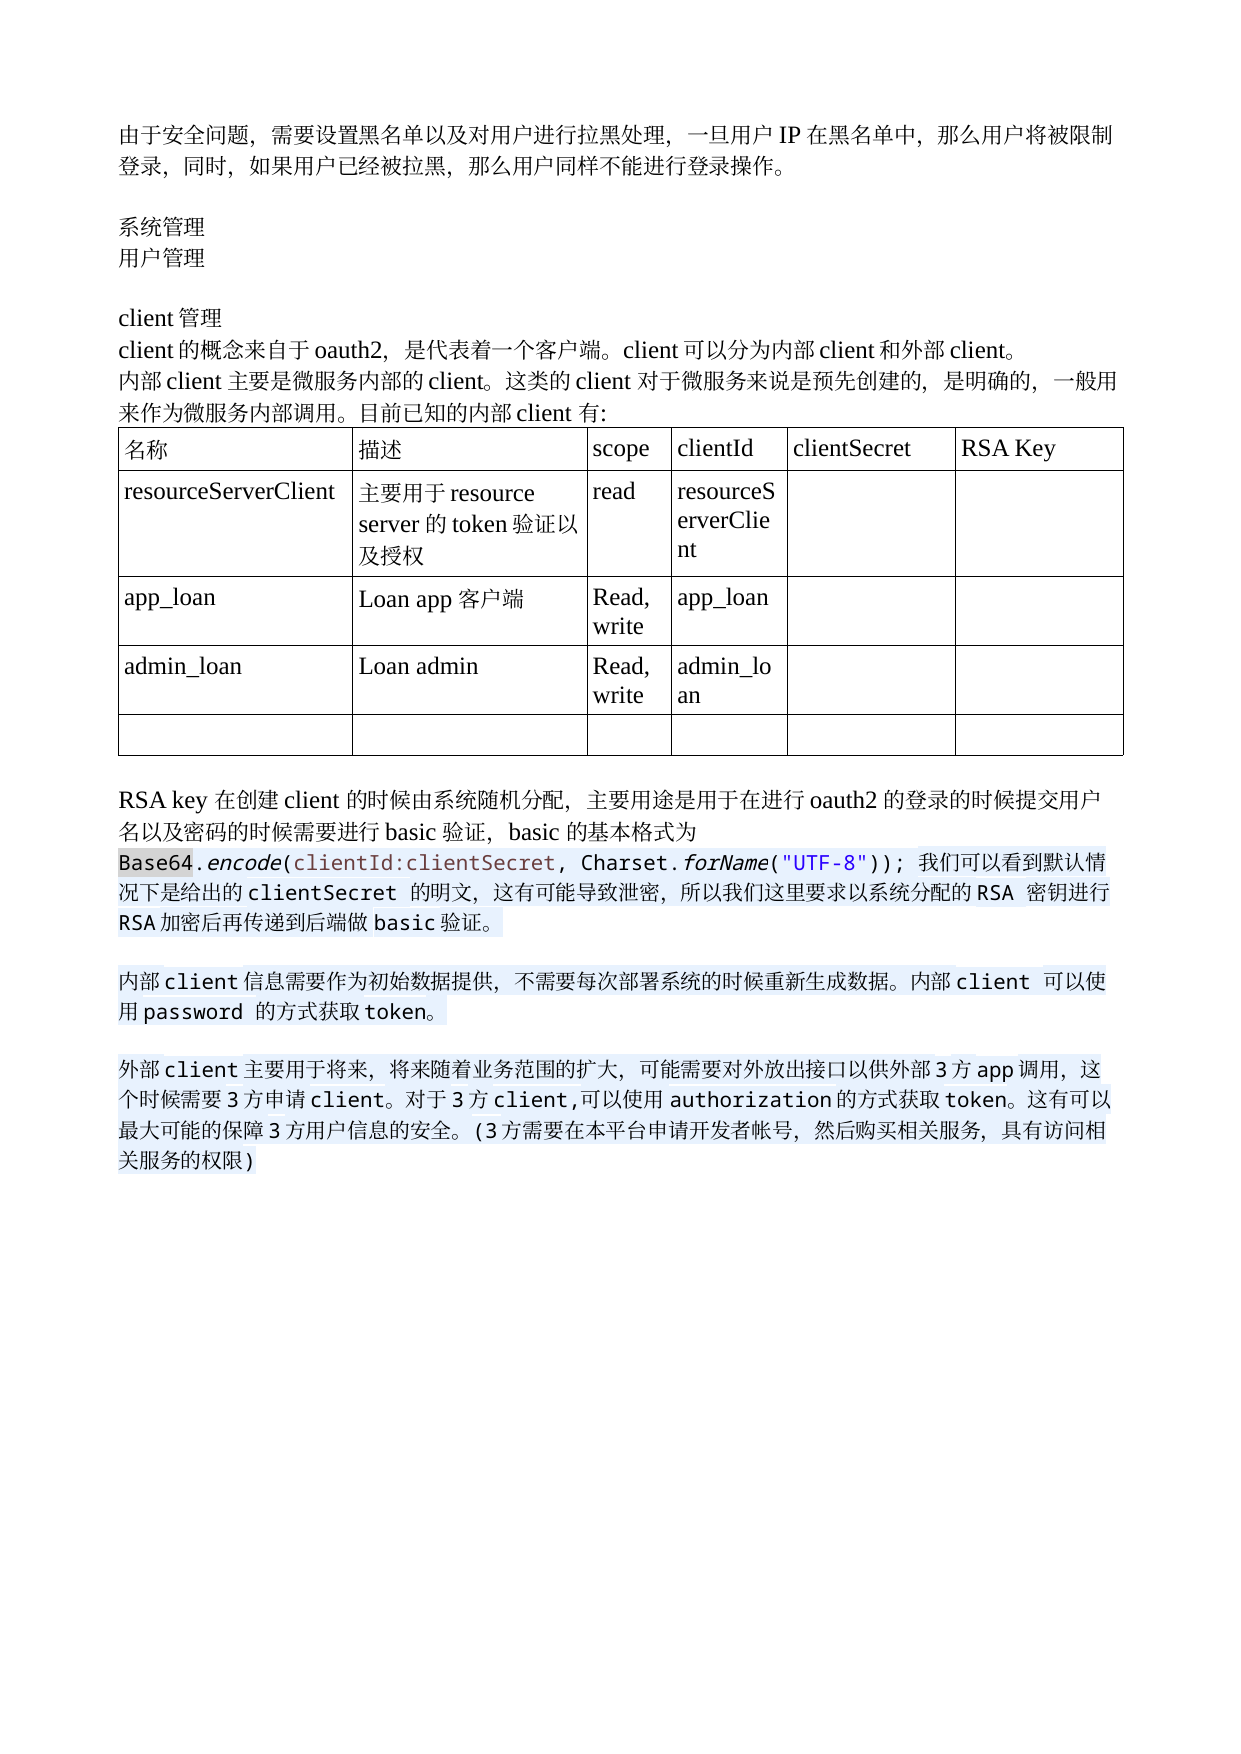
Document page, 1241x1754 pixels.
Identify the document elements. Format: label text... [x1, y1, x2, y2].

table_header clientId [672, 428, 787, 470]
table_cell [788, 577, 955, 645]
table_cell Read,write [588, 646, 671, 714]
text client的概念来自于oauth2，是代表着一个客户端。client可以分为内部client和外部client。 [118, 333, 1122, 364]
table_cell [788, 471, 955, 576]
table_cell Loan app 客户端 [353, 577, 587, 645]
table_cell admin_loan [119, 646, 352, 714]
text RSA key 在创建client 的时候由系统随机分配，主要用途是用于在进行oauth2 的登录的时候提交用户名以及密码的时候需要进行basic 验证，basic 的基本格式为 Base64.encode(clientId:clientSecret, Charset.forName("UTF-8")); 我们可以看到默认情况下是给出的clientSecret 的明文，这有可能导致泄密，所以我们这里要求以系统分配的RSA 密钥进行RSA加密后再传递到后端做 basic验证。 [118, 783, 1122, 937]
table_cell [788, 715, 955, 755]
table_cell [588, 715, 671, 755]
table_cell [672, 715, 787, 755]
table_header scope [588, 428, 671, 470]
table_cell [119, 715, 352, 755]
table_cell [956, 577, 1123, 645]
table_cell [353, 715, 587, 755]
text 用户管理 [118, 241, 1122, 273]
table_cell resourceServerClient [119, 471, 352, 576]
text 外部client主要用于将来，将来随着业务范围的扩大，可能需要对外放出接口以供外部3方app调用，这个时候需要3方申请client。对于3方client,可以使用 authorization的方式获取token。这有可以最大可能的保障3方用户信息的安全。(3方需要在本平台申请开发者帐号，然后购买相关服务，具有访问相关服务的权限) [118, 1054, 1122, 1174]
table_header clientSecret [788, 428, 955, 470]
table_cell [788, 646, 955, 714]
table_cell [956, 646, 1123, 714]
table_cell admin_loan [672, 646, 787, 714]
text 系统管理 [118, 210, 1122, 241]
text 内部client信息需要作为初始数据提供，不需要每次部署系统的时候重新生成数据。内部client 可以使用password 的方式获取token。 [118, 965, 1122, 1025]
text 内部client主要是微服务内部的client。这类的client 对于微服务来说是预先创建的，是明确的，一般用来作为微服务内部调用。目前已知的内部client 有: [118, 364, 1122, 427]
table_header 描述 [353, 428, 587, 470]
table_cell 主要用于resource server 的token验证以及授权 [353, 471, 587, 576]
table_header RSA Key [956, 428, 1123, 470]
table_cell Read,write [588, 577, 671, 645]
text client管理 [118, 301, 1122, 333]
table_cell [956, 471, 1123, 576]
table_cell Loan admin [353, 646, 587, 714]
table_cell app_loan [119, 577, 352, 645]
table_cell [956, 715, 1123, 755]
table_cell read [588, 471, 671, 576]
text 由于安全问题，需要设置黑名单以及对用户进行拉黑处理，一旦用户IP 在黑名单中，那么用户将被限制登录，同时，如果用户已经被拉黑，那么用户同样不能进行登录操作。 [118, 118, 1122, 181]
table_cell resourceServerClient [672, 471, 787, 576]
table_header 名称 [119, 428, 352, 470]
table_cell app_loan [672, 577, 787, 645]
